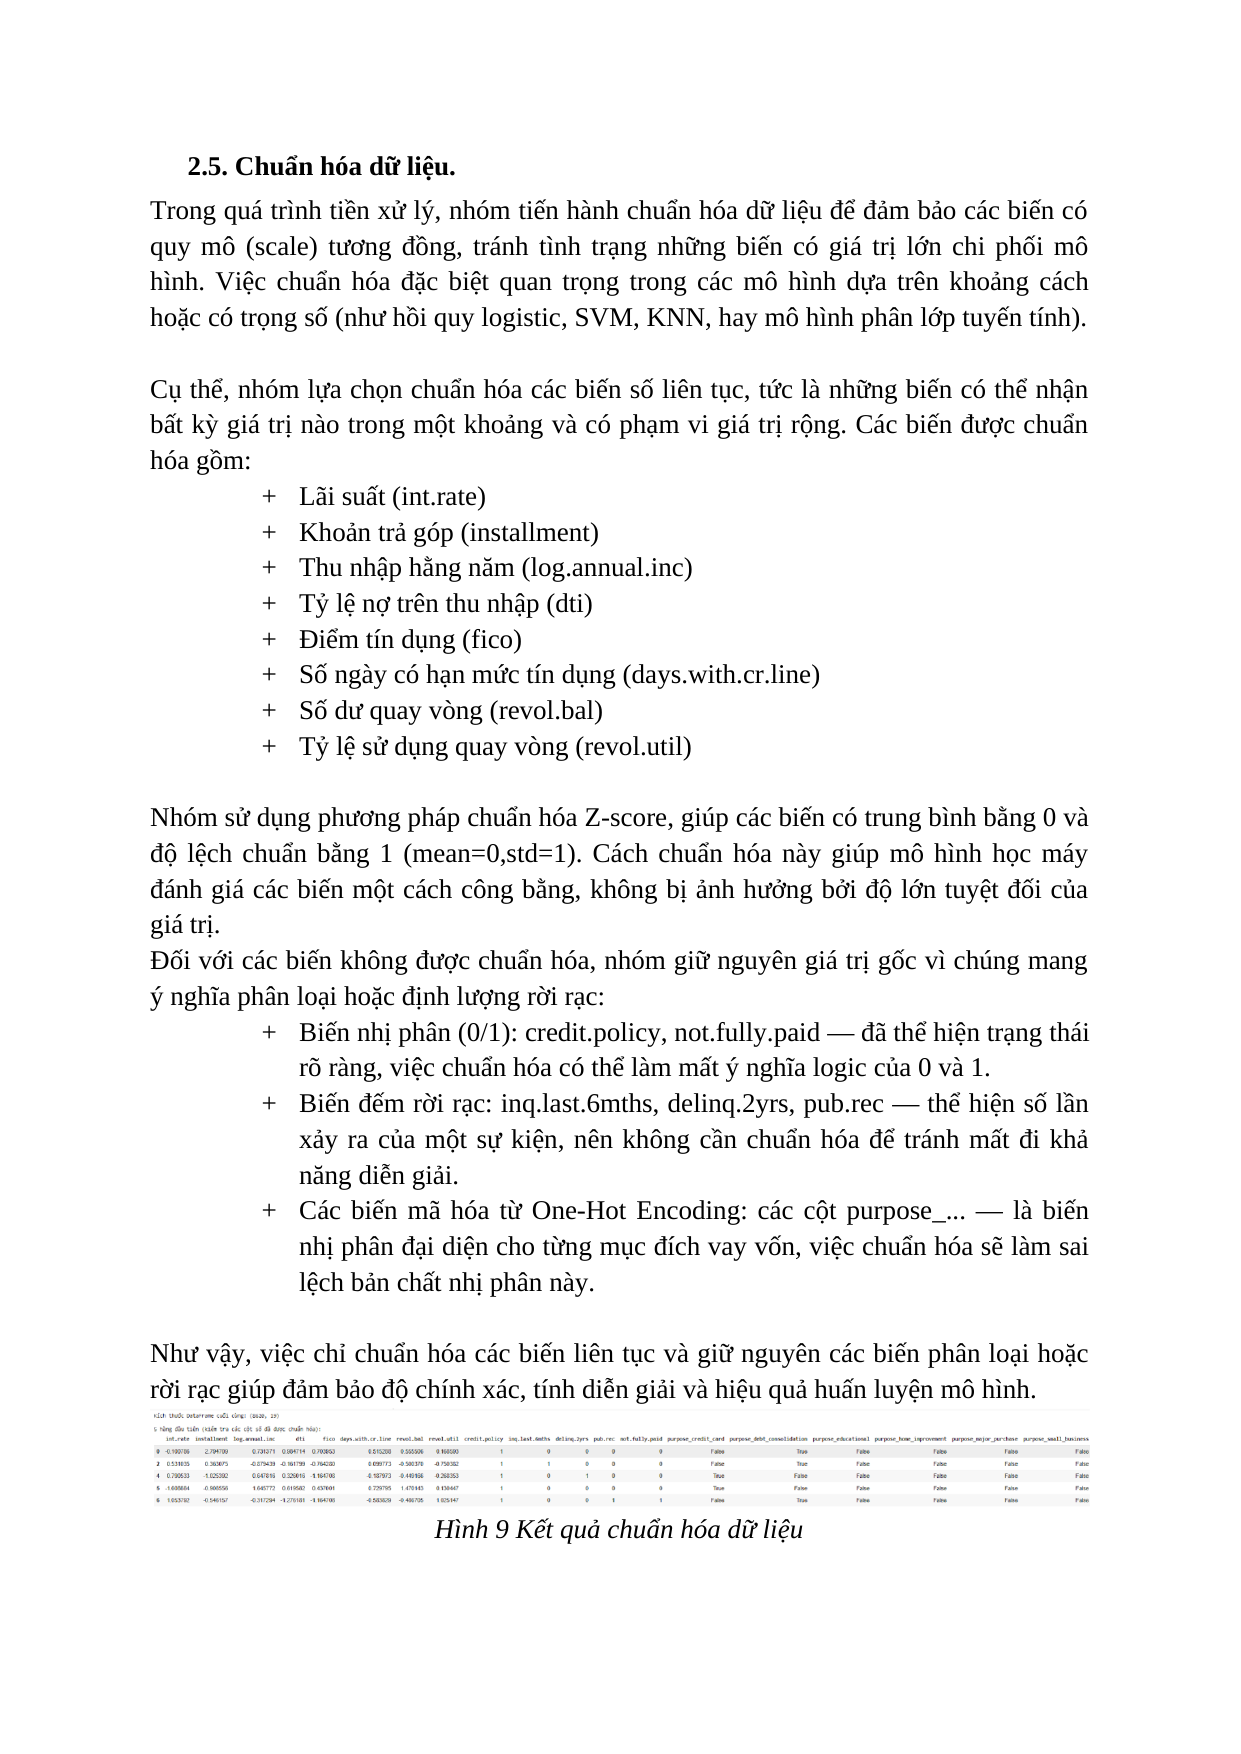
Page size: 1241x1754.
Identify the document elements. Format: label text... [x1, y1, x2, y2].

list Các biến mã hóa từ One-Hot Encoding: các cột purpose_... — là biến nhị phân đại diện cho từng mục đích vay vốn, việc chuẩn hóa sẽ làm sai lệch bản chất nhị phân này. [261, 1194, 1090, 1297]
text Đối với các biến không được chuẩn hóa, nhóm giữ nguyên giá trị gốc vì chúng mang ý nghĩa phân loại hoặc định lượng rời rạc: [150, 944, 1090, 1011]
list Số dư quay vòng (revol.bal) [261, 694, 1090, 725]
list Biến nhị phân (0/1): credit.policy, not.fully.paid — đã thể hiện trạng thái rõ ràng, việc chuẩn hóa có thể làm mất ý nghĩa logic của 0 và 1. [261, 1016, 1090, 1083]
list Biến đếm rời rạc: inq.last.6mths, delinq.2yrs, pub.rec — thể hiện số lần xảy ra của một sự kiện, nên không cần chuẩn hóa để tránh mất đi khả năng diễn giải. [261, 1087, 1090, 1190]
list Thu nhập hằng năm (log.annual.inc) [261, 551, 1090, 582]
list Khoản trả góp (installment) [261, 516, 1090, 547]
text Như vậy, việc chỉ chuẩn hóa các biến liên tục và giữ nguyên các biến phân loại hoặc rời rạc giúp đảm bảo độ chính xác, tính diễn giải và hiệu quả huấn luyện mô hình. [150, 1337, 1090, 1404]
text Nhóm sử dụng phương pháp chuẩn hóa Z-score, giúp các biến có trung bình bằng 0 và độ lệch chuẩn bằng 1 (mean=0,std=1). Cách chuẩn hóa này giúp mô hình học máy đánh giá các biến một cách công bằng, không bị ảnh hưởng bởi độ lớn tuyệt đối của giá trị. [150, 801, 1090, 940]
list Tỷ lệ nợ trên thu nhập (dti) [261, 587, 1090, 618]
list Số ngày có hạn mức tín dụng (days.with.cr.line) [261, 658, 1090, 690]
text Trong quá trình tiền xử lý, nhóm tiến hành chuẩn hóa dữ liệu để đảm bảo các biến có quy mô (scale) tương đồng, tránh tình trạng những biến có giá trị lớn chi phối mô hình. Việc chuẩn hóa đặc biệt quan trọng trong các mô hình dựa trên khoảng cách hoặc có trọng số (như hồi quy logistic, SVM, KNN, hay mô hình phân lớp tuyến tính). [150, 194, 1090, 332]
text Cụ thể, nhóm lựa chọn chuẩn hóa các biến số liên tục, tức là những biến có thể nhận bất kỳ giá trị nào trong một khoảng và có phạm vi giá trị rộng. Các biến được chuẩn hóa gồm: [150, 373, 1090, 475]
list Lãi suất (int.rate) [261, 480, 1090, 511]
subtitle 2.5. Chuẩn hóa dữ liệu. [187, 150, 1090, 181]
text Hình 9 Kết quả chuẩn hóa dữ liệu [150, 1513, 1090, 1544]
list Điểm tín dụng (fico) [261, 623, 1090, 654]
list Tỷ lệ sử dụng quay vòng (revol.util) [261, 730, 1090, 761]
